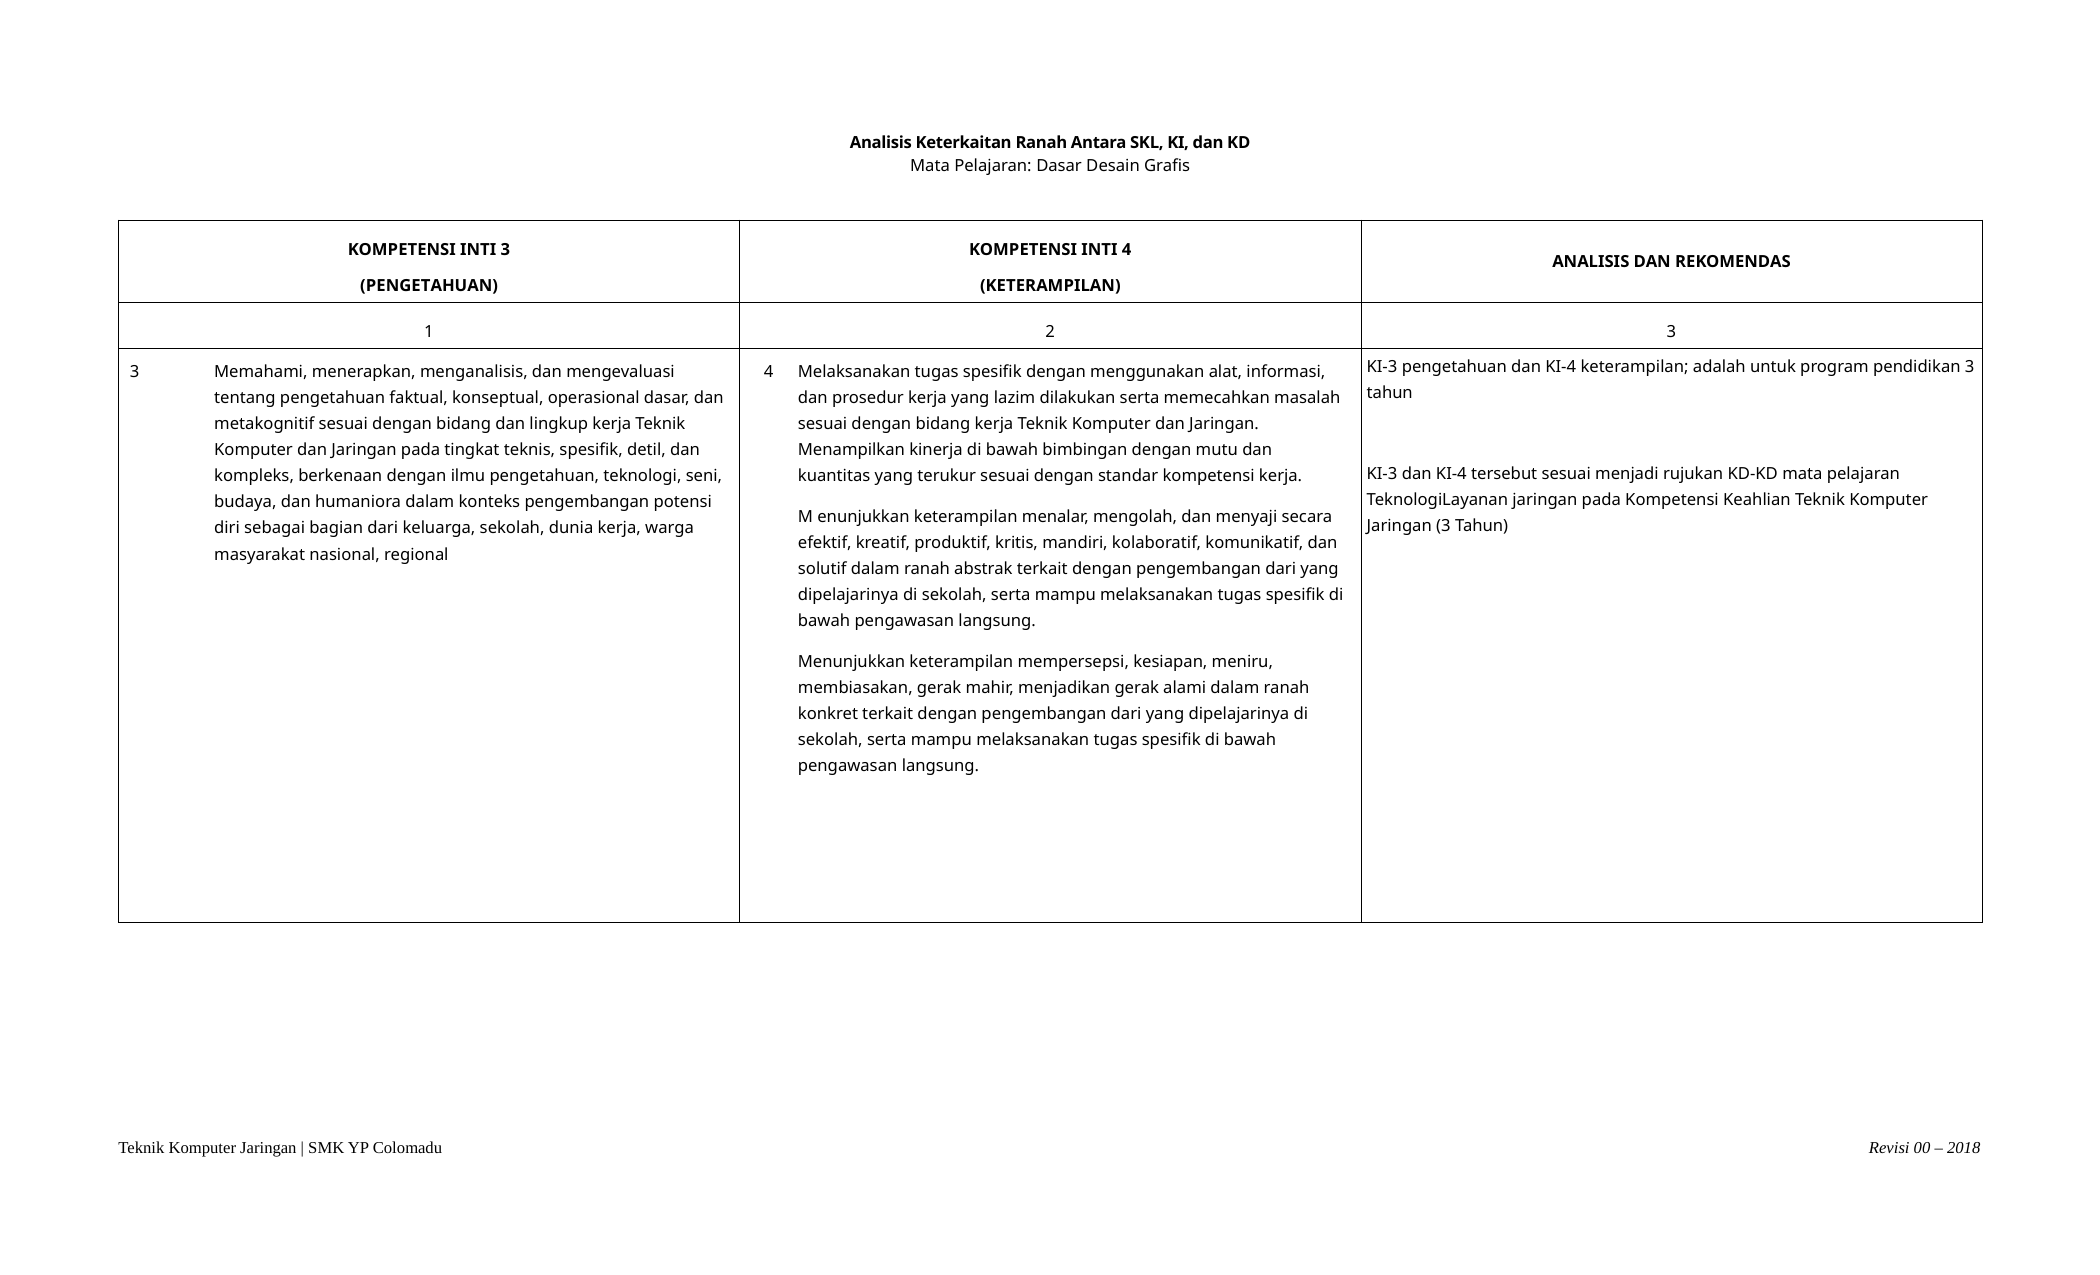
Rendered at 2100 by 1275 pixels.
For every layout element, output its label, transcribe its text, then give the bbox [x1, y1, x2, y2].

table_header 3 [124, 354, 171, 585]
table_header KOMPETENSI INTI 4 (KETERAMPILAN) [740, 221, 1361, 302]
table_cell [119, 349, 739, 922]
table_header KOMPETENSI INTI 3 (PENGETAHUAN) [119, 221, 739, 302]
table_cell 2 [740, 303, 1361, 348]
table_cell [740, 349, 1361, 922]
table_cell 3 [1362, 303, 1982, 348]
table_header ANALISIS DAN REKOMENDAS [1362, 221, 1982, 302]
text Analisis Keterkaitan Ranah Antara SKL, KI, dan KD Mata Pelajaran: Dasar Desain Grafis [118, 131, 1982, 176]
table_header Melaksanakan tugas spesifik dengan menggunakan alat, informasi, dan prosedur kerja yang lazim dilakukan serta memecahkan masalah sesuai dengan bidang kerja Teknik Komputer dan Jaringan. Menampilkan kinerja di bawah bimbingan dengan mutu dan kuantitas yang terukur sesuai dengan standar kompetensi kerja. M enunjukkan keterampilan menalar, mengolah, dan menyaji secara efektif, kreatif, produktif, kritis, mandiri, kolaboratif, komunikatif, dan solutif dalam ranah abstrak terkait dengan pengembangan dari yang dipelajarinya di sekolah, serta mampu melaksanakan tugas spesifik di bawah pengawasan langsung. Menunjukkan keterampilan mempersepsi, kesiapan, meniru, membiasakan, gerak mahir, menjadikan gerak alami dalam ranah konkret terkait dengan pengembangan dari yang dipelajarinya di sekolah, serta mampu melaksanakan tugas spesifik di bawah pengawasan langsung. [792, 354, 1355, 797]
table_cell KI-3 pengetahuan dan KI-4 keterampilan; adalah untuk program pendidikan 3 tahun KI-3 dan KI-4 tersebut sesuai menjadi rujukan KD-KD mata pelajaran TeknologiLayanan jaringan pada Kompetensi Keahlian Teknik Komputer Jaringan (3 Tahun) [1362, 349, 1982, 922]
table_header Memahami, menerapkan, menganalisis, dan mengevaluasi tentang pengetahuan faktual, konseptual, operasional dasar, dan metakognitif sesuai dengan bidang dan lingkup kerja Teknik Komputer dan Jaringan pada tingkat teknis, spesifik, detil, dan kompleks, berkenaan dengan ilmu pengetahuan, teknologi, seni, budaya, dan humaniora dalam konteks pengembangan potensi diri sebagai bagian dari keluarga, sekolah, dunia kerja, warga masyarakat nasional, regional [171, 354, 733, 585]
table_header 4 [745, 354, 792, 797]
table_cell 1 [119, 303, 739, 348]
